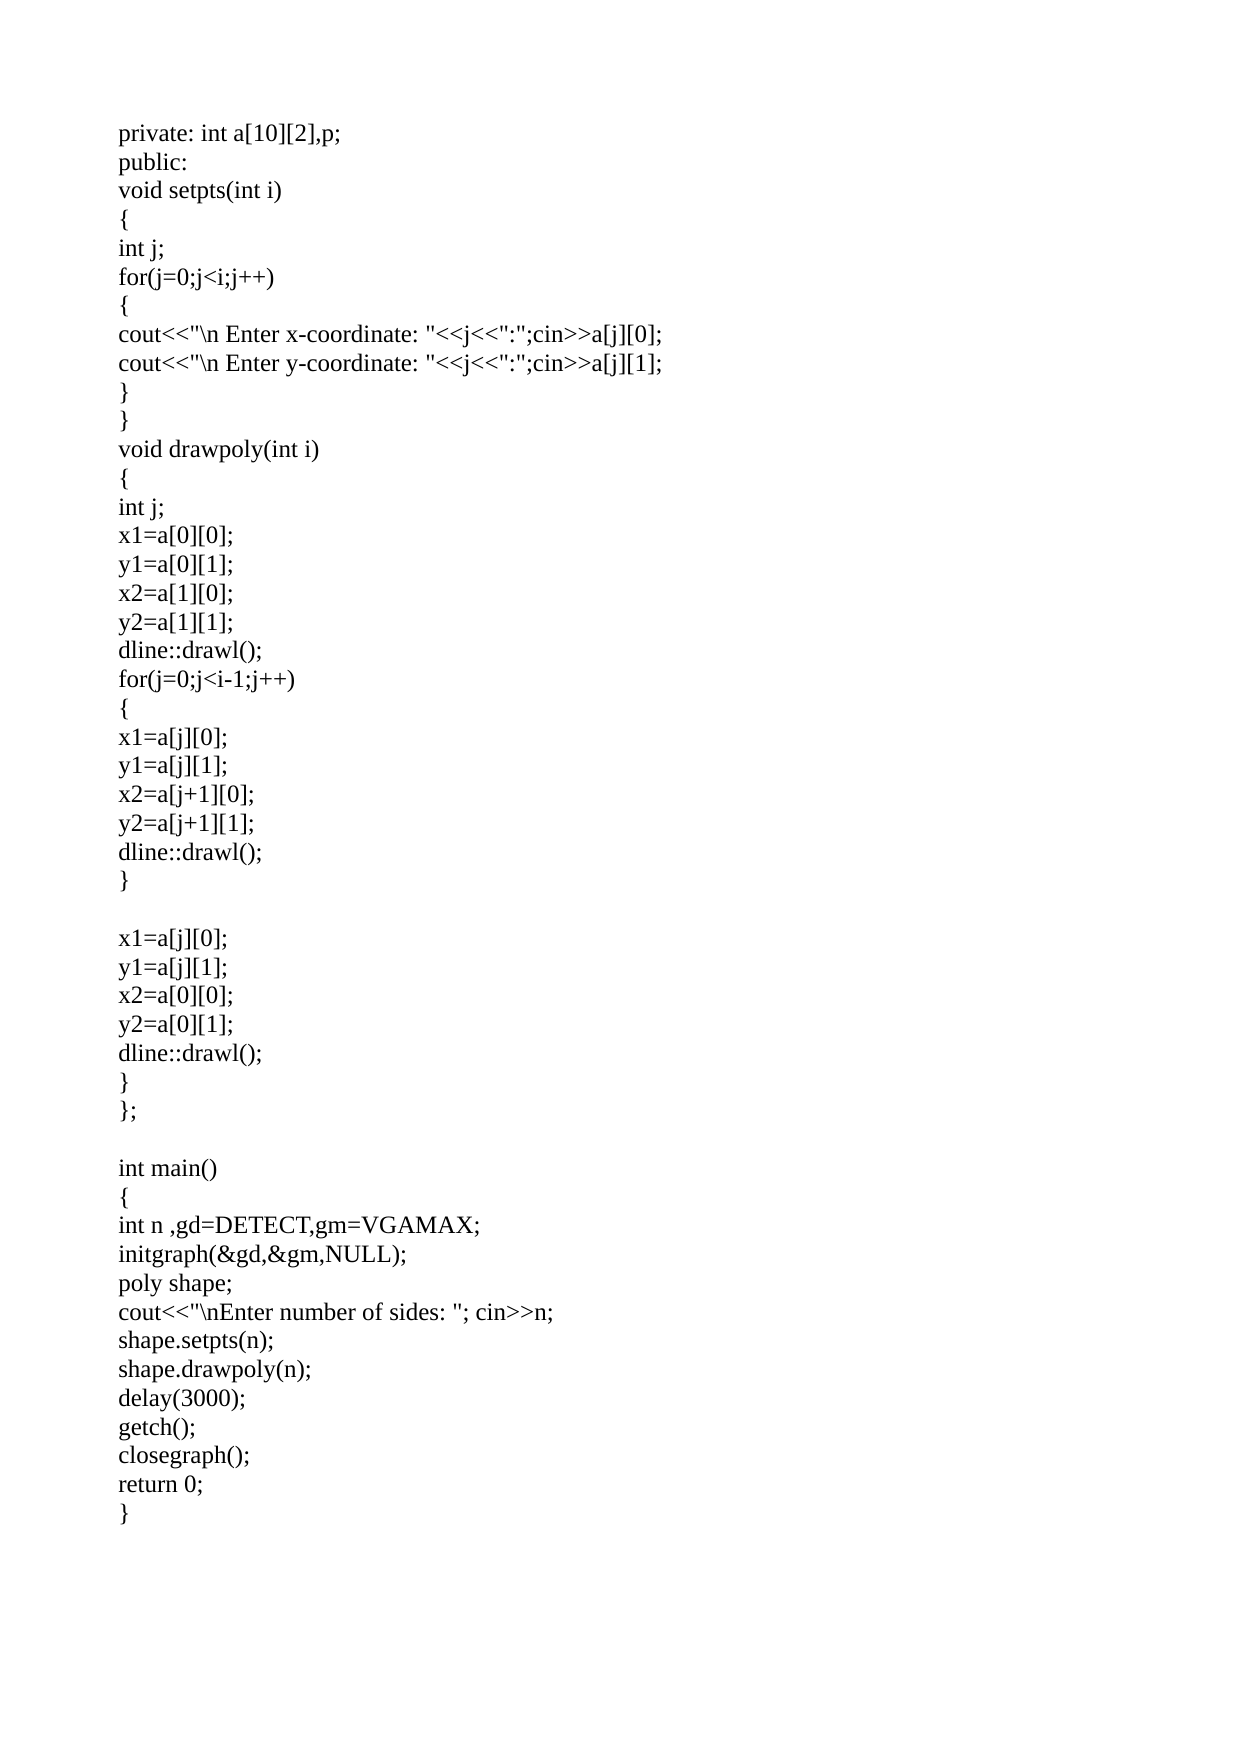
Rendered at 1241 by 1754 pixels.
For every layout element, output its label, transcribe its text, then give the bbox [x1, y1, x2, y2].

text delay(3000); [118, 1383, 1122, 1412]
text { [118, 463, 1122, 492]
text } [118, 1498, 1122, 1527]
text int main() [118, 1153, 1122, 1182]
text y1=a[j][1]; [118, 952, 1122, 981]
text } [118, 406, 1122, 434]
text initgraph(&gd,&gm,NULL); [118, 1239, 1122, 1268]
text poly shape; [118, 1268, 1122, 1297]
text x2=a[1][0]; [118, 578, 1122, 607]
text y2=a[1][1]; [118, 607, 1122, 636]
text } [118, 866, 1122, 894]
text private: int a[10][2],p; [118, 118, 1122, 147]
text }; [118, 1096, 1122, 1124]
text cout<<"\nEnter number of sides: "; cin>>n; [118, 1297, 1122, 1326]
text x1=a[j][0]; [118, 722, 1122, 751]
text dline::drawl(); [118, 1038, 1122, 1067]
text cout<<"\n Enter y-coordinate: "<<j<<":";cin>>a[j][1]; [118, 348, 1122, 377]
text dline::drawl(); [118, 636, 1122, 664]
text x1=a[j][0]; [118, 923, 1122, 952]
text x1=a[0][0]; [118, 521, 1122, 549]
text { [118, 291, 1122, 319]
text public: [118, 147, 1122, 176]
text for(j=0;j<i;j++) [118, 262, 1122, 291]
text } [118, 377, 1122, 406]
text int j; [118, 233, 1122, 262]
text y1=a[j][1]; [118, 751, 1122, 779]
text { [118, 204, 1122, 233]
text int j; [118, 492, 1122, 521]
text for(j=0;j<i-1;j++) [118, 664, 1122, 693]
text x2=a[j+1][0]; [118, 779, 1122, 808]
text { [118, 1182, 1122, 1211]
text void setpts(int i) [118, 176, 1122, 204]
text x2=a[0][0]; [118, 981, 1122, 1009]
text closegraph(); [118, 1441, 1122, 1469]
text void drawpoly(int i) [118, 434, 1122, 463]
text shape.setpts(n); [118, 1326, 1122, 1354]
text cout<<"\n Enter x-coordinate: "<<j<<":";cin>>a[j][0]; [118, 319, 1122, 348]
text y2=a[j+1][1]; [118, 808, 1122, 837]
text } [118, 1067, 1122, 1096]
text shape.drawpoly(n); [118, 1354, 1122, 1383]
text getch(); [118, 1412, 1122, 1441]
text return 0; [118, 1469, 1122, 1498]
text { [118, 693, 1122, 722]
text dline::drawl(); [118, 837, 1122, 866]
text y2=a[0][1]; [118, 1009, 1122, 1038]
text y1=a[0][1]; [118, 549, 1122, 578]
text int n ,gd=DETECT,gm=VGAMAX; [118, 1211, 1122, 1239]
